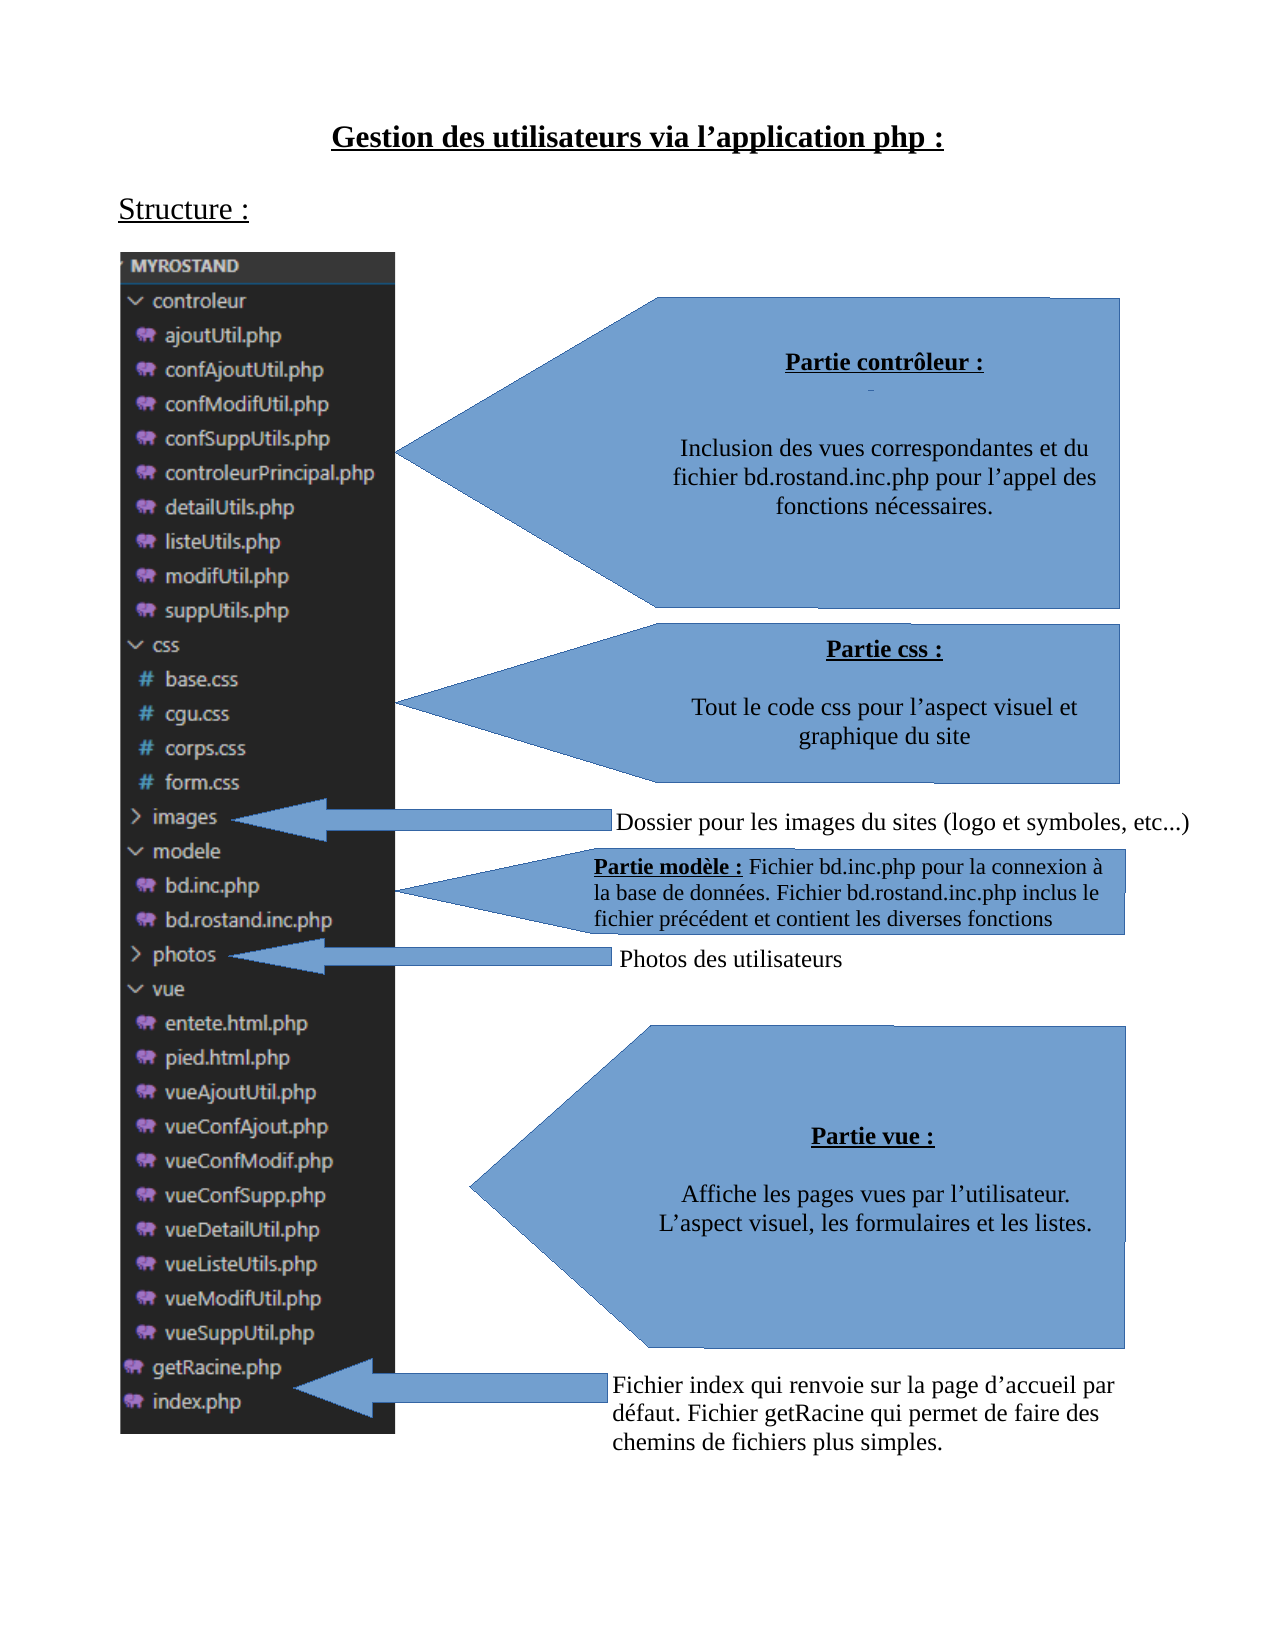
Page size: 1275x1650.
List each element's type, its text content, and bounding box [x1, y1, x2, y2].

text Gestion des utilisateurs via l’application php : [118, 118, 1157, 154]
text Structure : [118, 190, 1157, 226]
picture [120, 252, 396, 1434]
